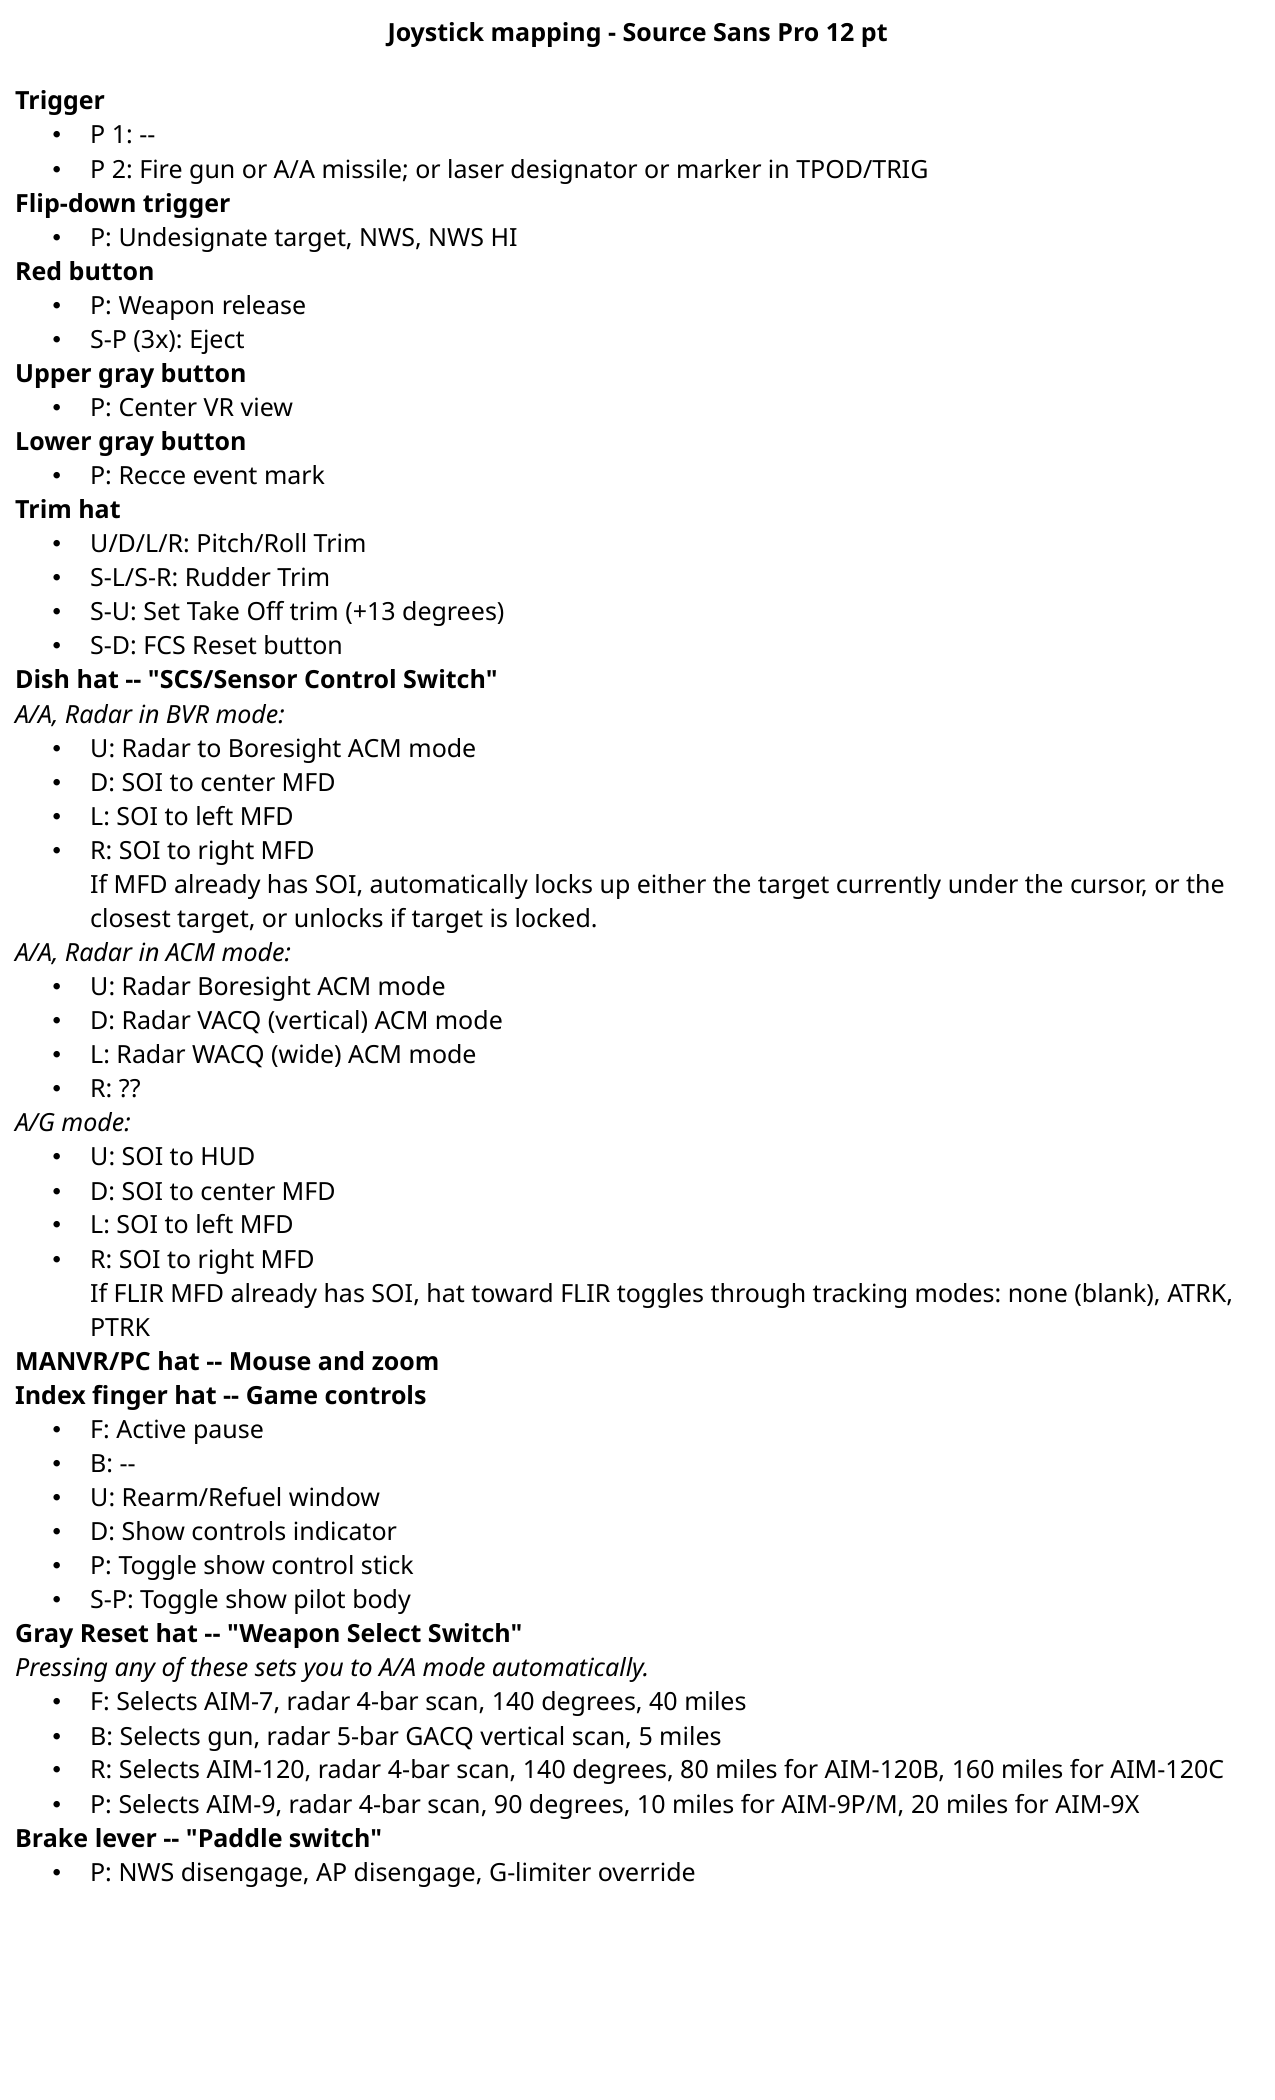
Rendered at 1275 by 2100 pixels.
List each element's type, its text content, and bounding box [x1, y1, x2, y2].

list U/D/L/R: Pitch/Roll Trim [52, 526, 1260, 560]
text Dish hat -- "SCS/Sensor Control Switch" [15, 662, 1260, 696]
list If MFD already has SOI, automatically locks up either the target currently under the cursor, or the closest target, or unlocks if target is locked. [52, 867, 1260, 935]
text Trigger [15, 83, 1260, 117]
text Brake lever -- "Paddle switch" [15, 1820, 1260, 1854]
text A/G mode: [15, 1105, 1260, 1139]
list S-P: Toggle show pilot body [52, 1582, 1260, 1616]
text Index finger hat -- Game controls [15, 1377, 1260, 1412]
text Joystick mapping - Source Sans Pro 12 pt [15, 15, 1260, 49]
list D: Radar VACQ (vertical) ACM mode [52, 1003, 1260, 1037]
list If FLIR MFD already has SOI, hat toward FLIR toggles through tracking modes: none (blank), ATRK, PTRK [52, 1275, 1260, 1343]
text Gray Reset hat -- "Weapon Select Switch" [15, 1616, 1260, 1650]
list S-U: Set Take Off trim (+13 degrees) [52, 594, 1260, 628]
text Flip-down trigger [15, 185, 1260, 219]
list U: SOI to HUD [52, 1139, 1260, 1173]
text A/A, Radar in ACM mode: [15, 935, 1260, 969]
list P: Toggle show control stick [52, 1548, 1260, 1582]
list L: SOI to left MFD [52, 798, 1260, 832]
list B: Selects gun, radar 5-bar GACQ vertical scan, 5 miles [52, 1718, 1260, 1752]
list P 1: -- [52, 117, 1260, 151]
text A/A, Radar in BVR mode: [15, 696, 1260, 730]
list S-L/S-R: Rudder Trim [52, 560, 1260, 594]
list F: Selects AIM-7, radar 4-bar scan, 140 degrees, 40 miles [52, 1684, 1260, 1718]
list P: NWS disengage, AP disengage, G-limiter override [52, 1854, 1260, 1888]
list S-D: FCS Reset button [52, 628, 1260, 662]
list F: Active pause [52, 1412, 1260, 1446]
list U: Radar to Boresight ACM mode [52, 730, 1260, 764]
list D: SOI to center MFD [52, 764, 1260, 798]
list P: Weapon release [52, 287, 1260, 322]
list U: Rearm/Refuel window [52, 1480, 1260, 1514]
list P: Undesignate target, NWS, NWS HI [52, 219, 1260, 253]
list P: Center VR view [52, 390, 1260, 424]
list R: SOI to right MFD [52, 832, 1260, 867]
list R: ?? [52, 1071, 1260, 1105]
list P: Recce event mark [52, 458, 1260, 492]
list U: Radar Boresight ACM mode [52, 969, 1260, 1003]
list R: Selects AIM-120, radar 4-bar scan, 140 degrees, 80 miles for AIM-120B, 160 miles for AIM-120C [52, 1752, 1260, 1786]
list P 2: Fire gun or A/A missile; or laser designator or marker in TPOD/TRIG [52, 151, 1260, 185]
list L: Radar WACQ (wide) ACM mode [52, 1037, 1260, 1071]
text Lower gray button [15, 424, 1260, 458]
list B: -- [52, 1446, 1260, 1480]
list L: SOI to left MFD [52, 1207, 1260, 1241]
text Trim hat [15, 492, 1260, 526]
list D: SOI to center MFD [52, 1173, 1260, 1207]
list R: SOI to right MFD [52, 1241, 1260, 1275]
list S-P (3x): Eject [52, 322, 1260, 356]
text MANVR/PC hat -- Mouse and zoom [15, 1343, 1260, 1377]
text Upper gray button [15, 356, 1260, 390]
text Red button [15, 253, 1260, 287]
text Pressing any of these sets you to A/A mode automatically. [15, 1650, 1260, 1684]
list D: Show controls indicator [52, 1514, 1260, 1548]
list P: Selects AIM-9, radar 4-bar scan, 90 degrees, 10 miles for AIM-9P/M, 20 miles for AIM-9X [52, 1786, 1260, 1820]
